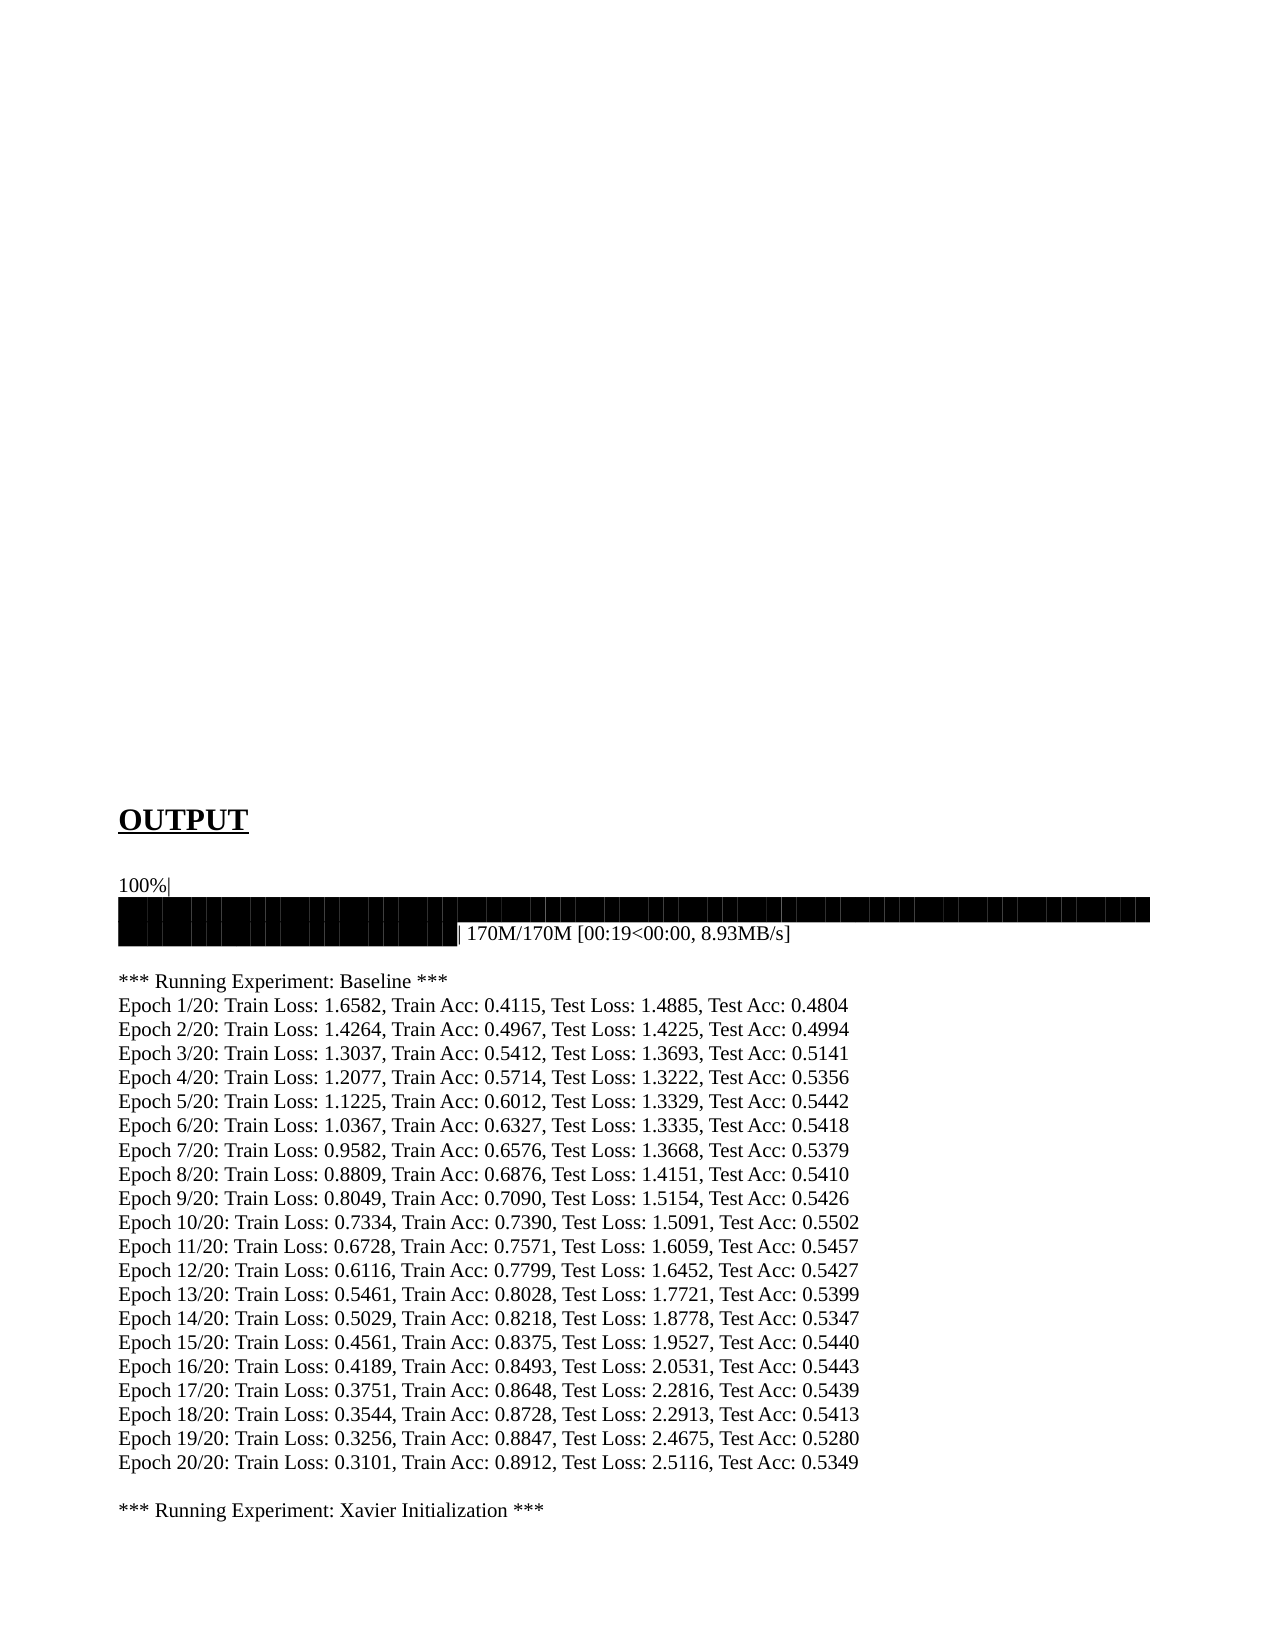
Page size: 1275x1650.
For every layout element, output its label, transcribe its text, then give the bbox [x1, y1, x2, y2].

text Epoch 19/20: Train Loss: 0.3256, Train Acc: 0.8847, Test Loss: 2.4675, Test Acc: 0.5280 [118, 1426, 1157, 1450]
text *** Running Experiment: Baseline *** [118, 969, 1157, 993]
text Epoch 7/20: Train Loss: 0.9582, Train Acc: 0.6576, Test Loss: 1.3668, Test Acc: 0.5379 [118, 1137, 1157, 1162]
text Epoch 5/20: Train Loss: 1.1225, Train Acc: 0.6012, Test Loss: 1.3329, Test Acc: 0.5442 [118, 1089, 1157, 1113]
text Epoch 20/20: Train Loss: 0.3101, Train Acc: 0.8912, Test Loss: 2.5116, Test Acc: 0.5349 [118, 1450, 1157, 1474]
text Epoch 13/20: Train Loss: 0.5461, Train Acc: 0.8028, Test Loss: 1.7721, Test Acc: 0.5399 [118, 1282, 1157, 1306]
text Epoch 10/20: Train Loss: 0.7334, Train Acc: 0.7390, Test Loss: 1.5091, Test Acc: 0.5502 [118, 1210, 1157, 1234]
text OUTPUT [118, 801, 1157, 837]
text Epoch 11/20: Train Loss: 0.6728, Train Acc: 0.7571, Test Loss: 1.6059, Test Acc: 0.5457 [118, 1234, 1157, 1258]
text Epoch 17/20: Train Loss: 0.3751, Train Acc: 0.8648, Test Loss: 2.2816, Test Acc: 0.5439 [118, 1378, 1157, 1402]
text Epoch 1/20: Train Loss: 1.6582, Train Acc: 0.4115, Test Loss: 1.4885, Test Acc: 0.4804 [118, 993, 1157, 1017]
text Epoch 14/20: Train Loss: 0.5029, Train Acc: 0.8218, Test Loss: 1.8778, Test Acc: 0.5347 [118, 1306, 1157, 1330]
text Epoch 8/20: Train Loss: 0.8809, Train Acc: 0.6876, Test Loss: 1.4151, Test Acc: 0.5410 [118, 1162, 1157, 1186]
text Epoch 4/20: Train Loss: 1.2077, Train Acc: 0.5714, Test Loss: 1.3222, Test Acc: 0.5356 [118, 1065, 1157, 1089]
text Epoch 9/20: Train Loss: 0.8049, Train Acc: 0.7090, Test Loss: 1.5154, Test Acc: 0.5426 [118, 1186, 1157, 1210]
text 100%|█████████████████████████████████████████████████████████████████████████████████████████████| 170M/170M [00:19<00:00, 8.93MB/s] [118, 873, 1157, 945]
text Epoch 16/20: Train Loss: 0.4189, Train Acc: 0.8493, Test Loss: 2.0531, Test Acc: 0.5443 [118, 1354, 1157, 1378]
text Epoch 12/20: Train Loss: 0.6116, Train Acc: 0.7799, Test Loss: 1.6452, Test Acc: 0.5427 [118, 1258, 1157, 1282]
text Epoch 3/20: Train Loss: 1.3037, Train Acc: 0.5412, Test Loss: 1.3693, Test Acc: 0.5141 [118, 1041, 1157, 1065]
text Epoch 15/20: Train Loss: 0.4561, Train Acc: 0.8375, Test Loss: 1.9527, Test Acc: 0.5440 [118, 1330, 1157, 1354]
text Epoch 2/20: Train Loss: 1.4264, Train Acc: 0.4967, Test Loss: 1.4225, Test Acc: 0.4994 [118, 1017, 1157, 1041]
text Epoch 6/20: Train Loss: 1.0367, Train Acc: 0.6327, Test Loss: 1.3335, Test Acc: 0.5418 [118, 1113, 1157, 1137]
text Epoch 18/20: Train Loss: 0.3544, Train Acc: 0.8728, Test Loss: 2.2913, Test Acc: 0.5413 [118, 1402, 1157, 1426]
text *** Running Experiment: Xavier Initialization *** [118, 1498, 1157, 1522]
